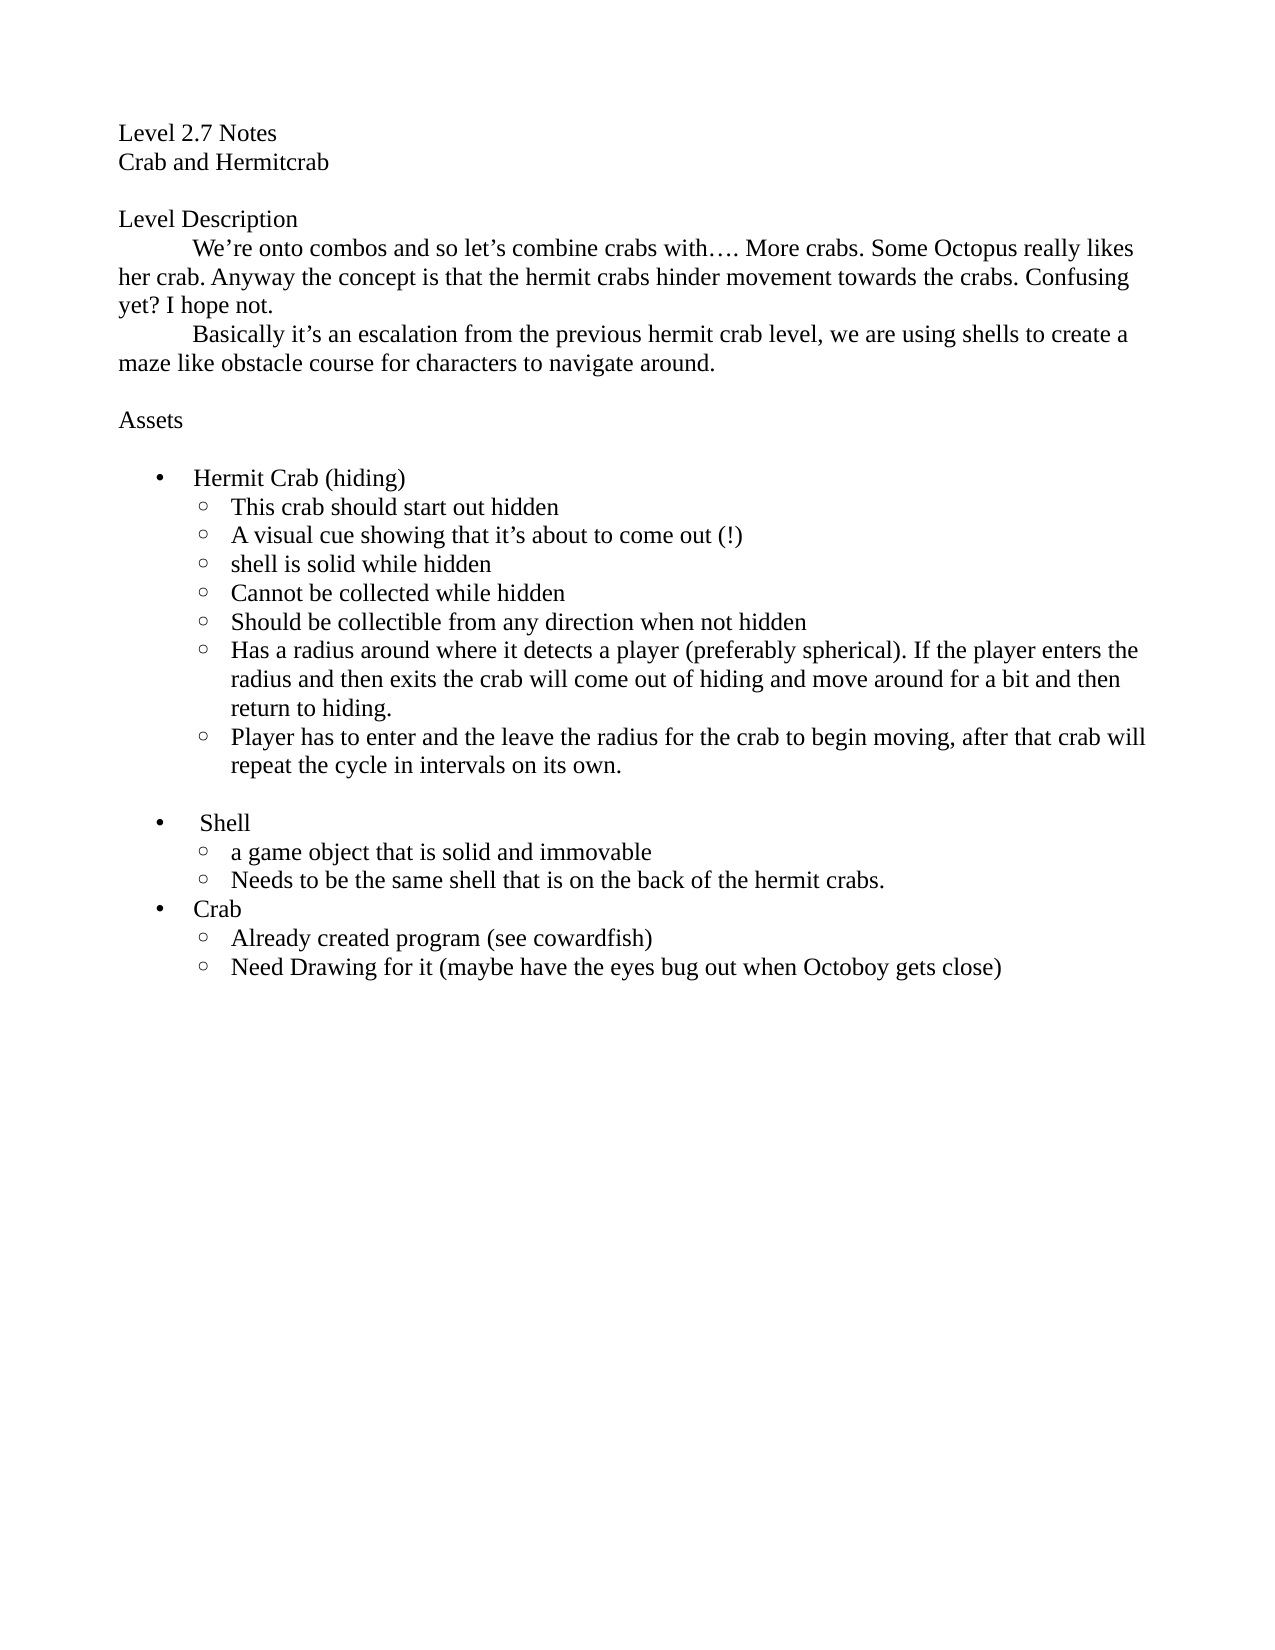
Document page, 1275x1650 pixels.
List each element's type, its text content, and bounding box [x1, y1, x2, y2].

text Level 2.7 Notes [118, 118, 1157, 147]
list Shell [156, 808, 1157, 837]
list Player has to enter and the leave the radius for the crab to begin moving, after that crab will repeat the cycle in intervals on its own. [193, 722, 1157, 779]
text We’re onto combos and so let’s combine crabs with…. More crabs. Some Octopus really likes her crab. Anyway the concept is that the hermit crabs hinder movement towards the crabs. Confusing yet? I hope not. [118, 233, 1157, 319]
list shell is solid while hidden [193, 549, 1157, 578]
list A visual cue showing that it’s about to come out (!) [193, 521, 1157, 549]
list Should be collectible from any direction when not hidden [193, 607, 1157, 636]
list Has a radius around where it detects a player (preferably spherical). If the player enters the radius and then exits the crab will come out of hiding and move around for a bit and then return to hiding. [193, 636, 1157, 722]
list Need Drawing for it (maybe have the eyes bug out when Octoboy gets close) [193, 952, 1157, 981]
text Level Description [118, 204, 1157, 233]
list Crab [156, 894, 1157, 923]
list a game object that is solid and immovable [193, 837, 1157, 866]
text Assets [118, 406, 1157, 434]
list Hermit Crab (hiding) [156, 463, 1157, 492]
text Crab and Hermitcrab [118, 147, 1157, 176]
list Already created program (see cowardfish) [193, 923, 1157, 952]
text Basically it’s an escalation from the previous hermit crab level, we are using shells to create a maze like obstacle course for characters to navigate around. [118, 319, 1157, 377]
list Needs to be the same shell that is on the back of the hermit crabs. [193, 866, 1157, 894]
list Cannot be collected while hidden [193, 578, 1157, 607]
list This crab should start out hidden [193, 492, 1157, 521]
